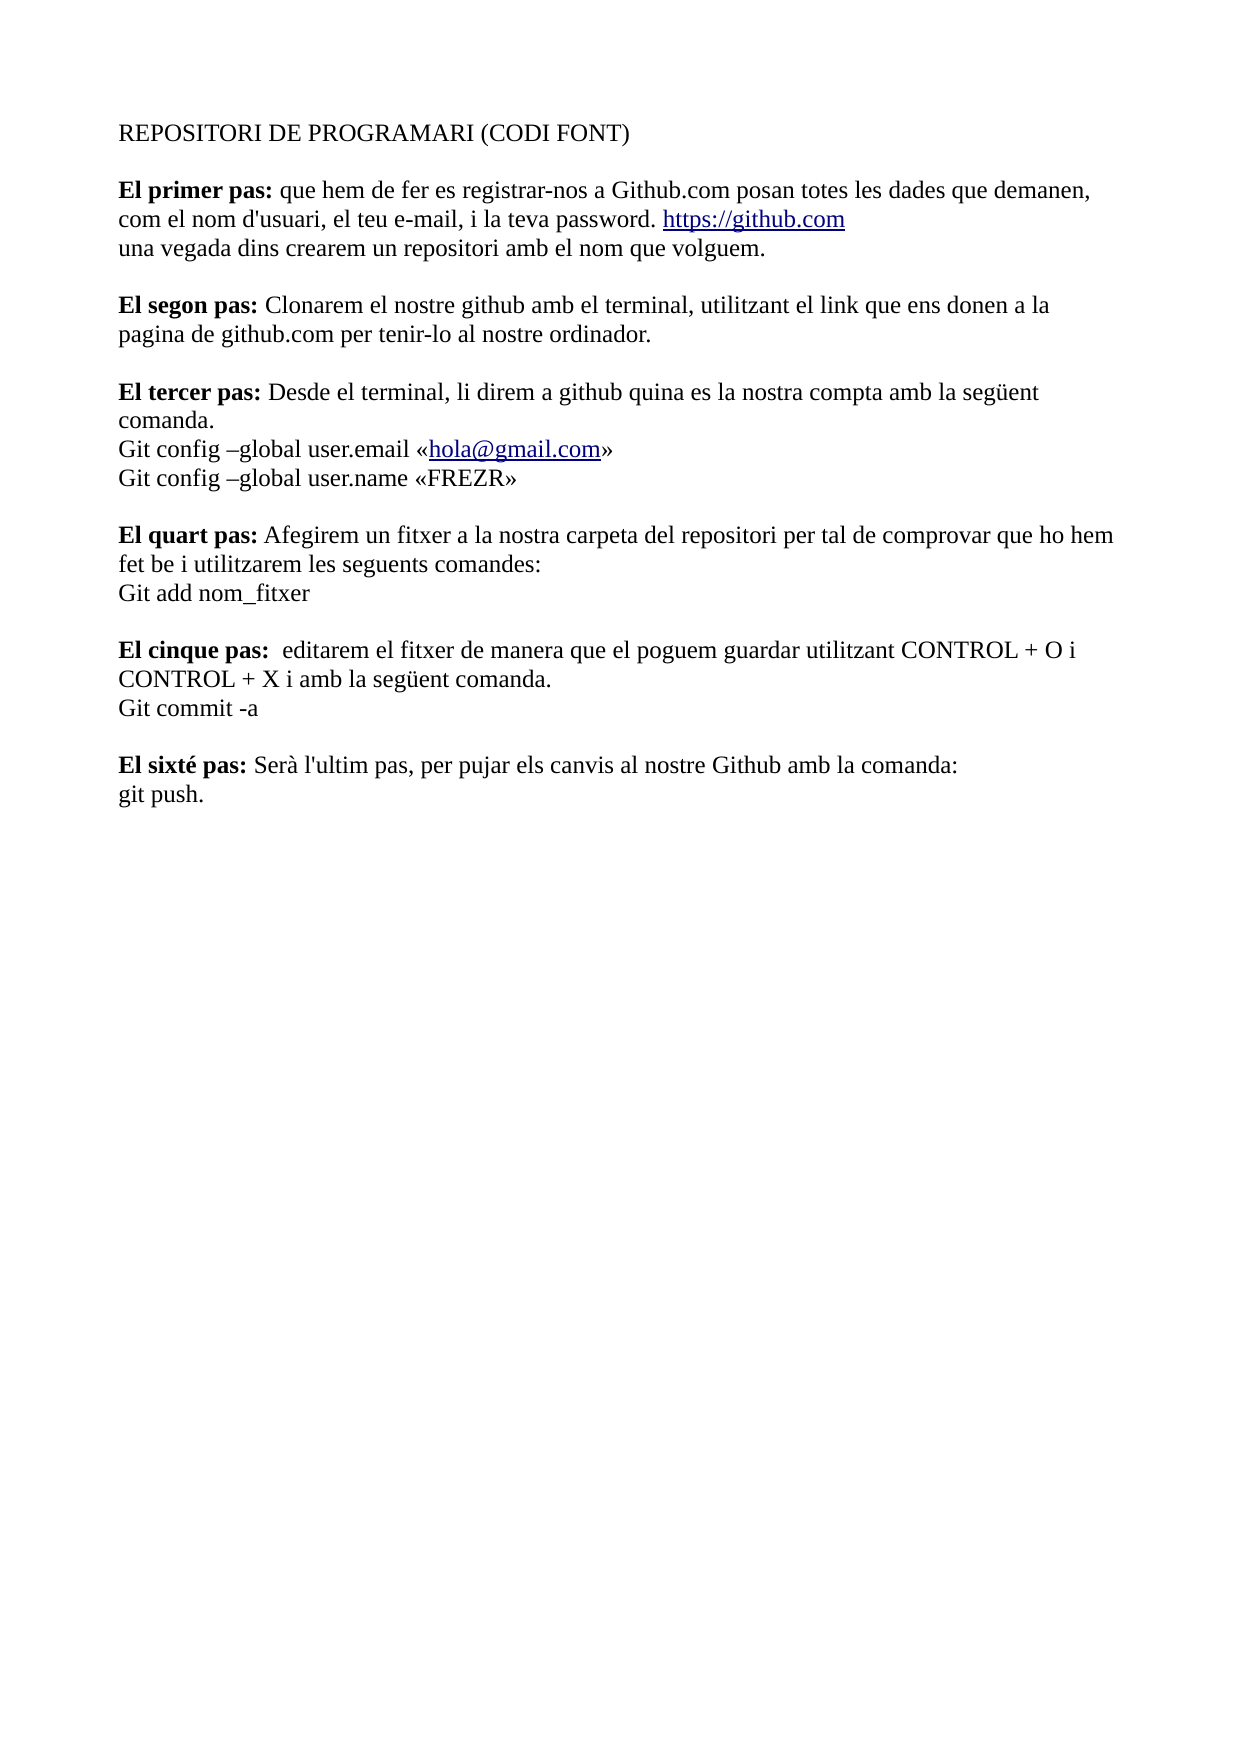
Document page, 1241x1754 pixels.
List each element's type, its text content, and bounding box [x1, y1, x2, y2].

text El sixté pas: Serà l'ultim pas, per pujar els canvis al nostre Github amb la comanda: [118, 751, 1122, 779]
text El tercer pas: Desde el terminal, li direm a github quina es la nostra compta amb la següent comanda. [118, 377, 1122, 434]
text El segon pas: Clonarem el nostre github amb el terminal, utilitzant el link que ens donen a la pagina de github.com per tenir-lo al nostre ordinador. [118, 291, 1122, 348]
text una vegada dins crearem un repositori amb el nom que volguem. [118, 233, 1122, 262]
text Git config –global user.name «FREZR» [118, 463, 1122, 492]
text Git commit -a [118, 693, 1122, 722]
text El cinque pas: editarem el fitxer de manera que el poguem guardar utilitzant CONTROL + O i CONTROL + X i amb la següent comanda. [118, 636, 1122, 693]
text El quart pas: Afegirem un fitxer a la nostra carpeta del repositori per tal de comprovar que ho hem fet be i utilitzarem les seguents comandes: [118, 521, 1122, 578]
text Git config –global user.email «hola@gmail.com» [118, 434, 1122, 463]
text El primer pas: que hem de fer es registrar-nos a Github.com posan totes les dades que demanen, com el nom d'usuari, el teu e-mail, i la teva password. https://github.com [118, 176, 1122, 233]
text REPOSITORI DE PROGRAMARI (CODI FONT) [118, 118, 1122, 147]
text Git add nom_fitxer [118, 578, 1122, 607]
text git push. [118, 779, 1122, 808]
